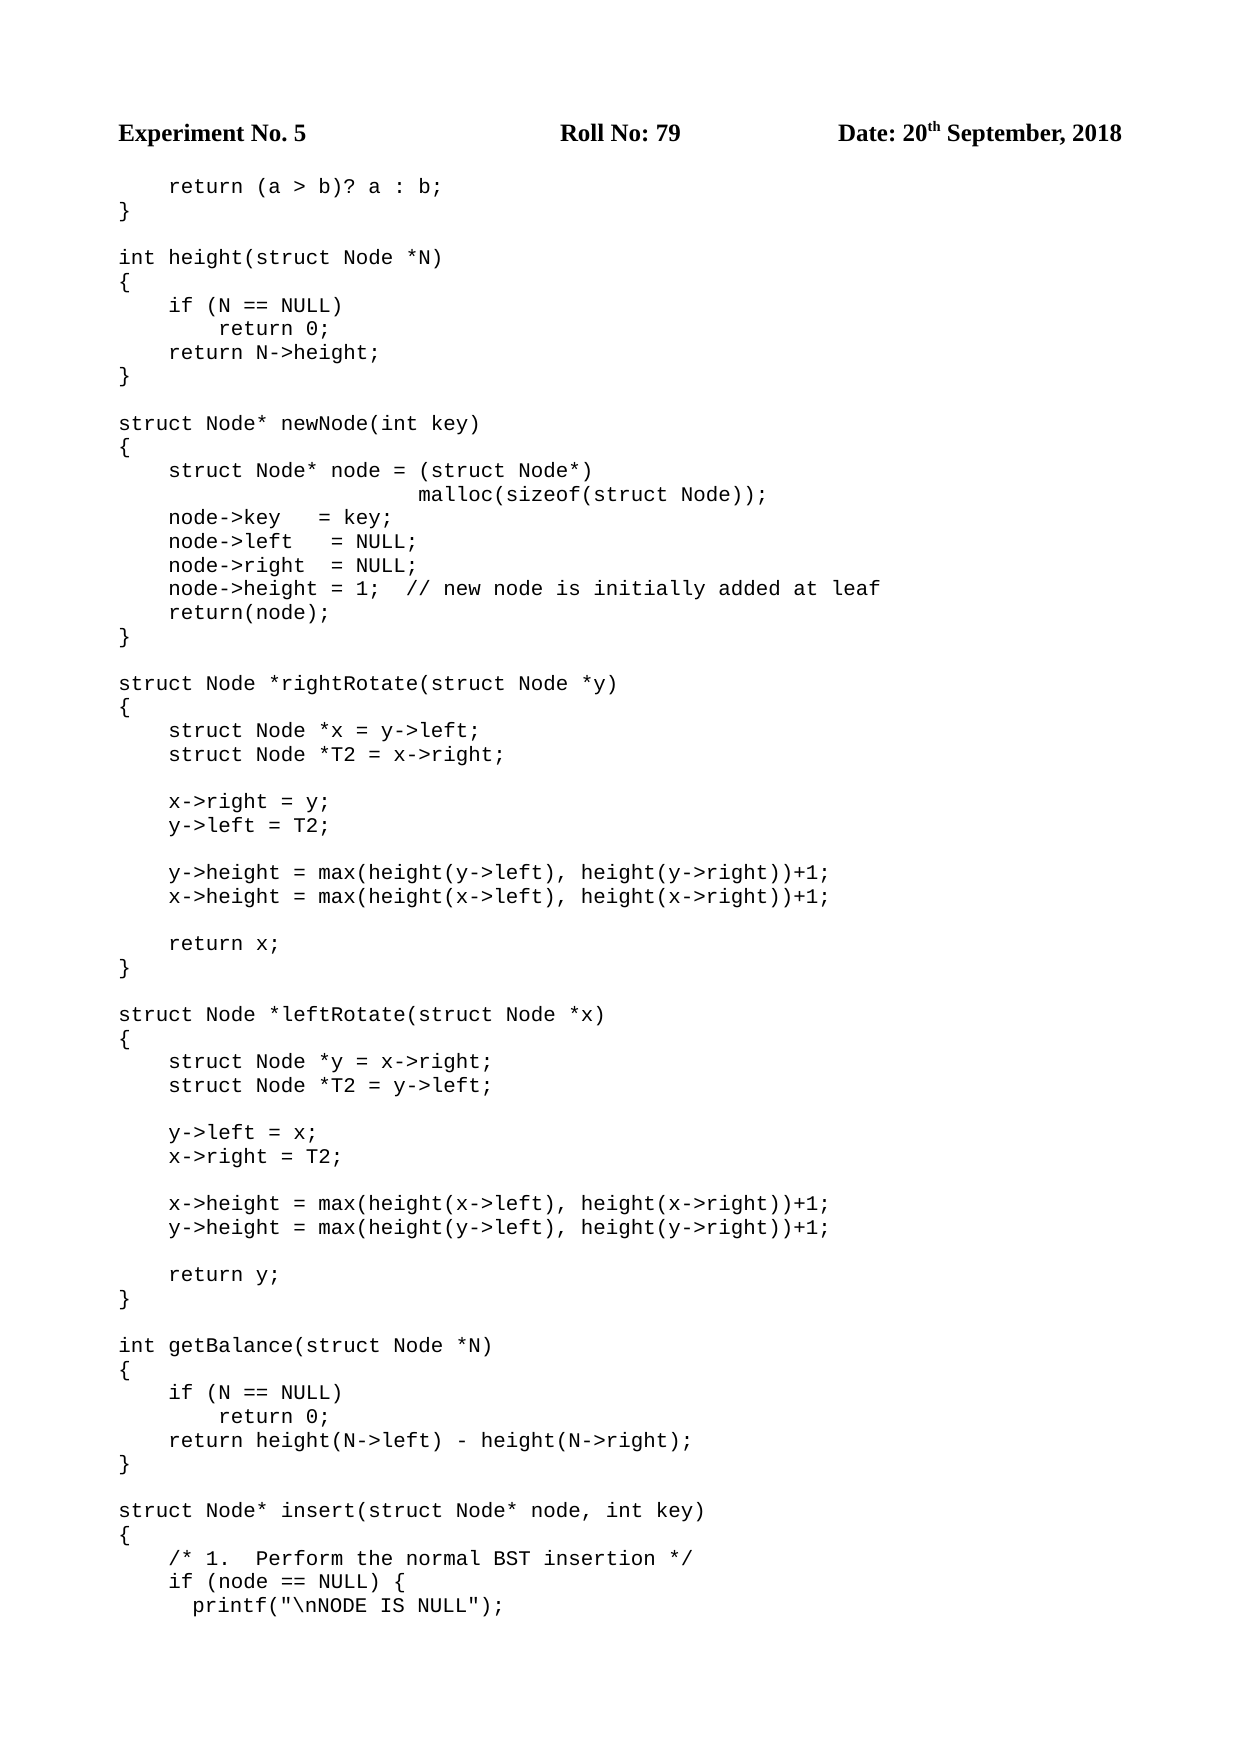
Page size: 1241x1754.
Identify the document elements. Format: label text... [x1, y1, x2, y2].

text y->left = x; [118, 1122, 1122, 1146]
text if (node == NULL) { [118, 1571, 1122, 1595]
text node->left = NULL; [118, 531, 1122, 555]
text struct Node *rightRotate(struct Node *y) [118, 673, 1122, 697]
text return x; [118, 933, 1122, 957]
text return N->height; [118, 342, 1122, 366]
text { [118, 697, 1122, 720]
text { [118, 1524, 1122, 1548]
text y->height = max(height(y->left), height(y->right))+1; [118, 862, 1122, 886]
text } [118, 957, 1122, 980]
text if (N == NULL) [118, 294, 1122, 318]
text } [118, 366, 1122, 389]
text return 0; [118, 318, 1122, 342]
text struct Node *y = x->right; [118, 1051, 1122, 1075]
text struct Node *leftRotate(struct Node *x) [118, 1004, 1122, 1028]
text x->height = max(height(x->left), height(x->right))+1; [118, 1193, 1122, 1217]
text return (a > b)? a : b; [118, 176, 1122, 200]
text { [118, 436, 1122, 460]
text y->height = max(height(y->left), height(y->right))+1; [118, 1217, 1122, 1240]
text return 0; [118, 1406, 1122, 1429]
text malloc(sizeof(struct Node)); [118, 484, 1122, 507]
text } [118, 200, 1122, 224]
text return height(N->left) - height(N->right); [118, 1429, 1122, 1453]
text { [118, 1359, 1122, 1382]
text if (N == NULL) [118, 1382, 1122, 1406]
text /* 1. Perform the normal BST insertion */ [118, 1548, 1122, 1571]
text return y; [118, 1264, 1122, 1288]
text struct Node* node = (struct Node*) [118, 460, 1122, 484]
text } [118, 1453, 1122, 1477]
text printf("\nNODE IS NULL"); [118, 1595, 1122, 1619]
text int height(struct Node *N) [118, 247, 1122, 271]
text x->height = max(height(x->left), height(x->right))+1; [118, 886, 1122, 909]
text } [118, 1288, 1122, 1311]
text x->right = T2; [118, 1146, 1122, 1169]
text { [118, 271, 1122, 294]
text x->right = y; [118, 791, 1122, 815]
text y->left = T2; [118, 815, 1122, 838]
text struct Node* newNode(int key) [118, 413, 1122, 436]
text struct Node* insert(struct Node* node, int key) [118, 1501, 1122, 1524]
text } [118, 626, 1122, 649]
text node->key = key; [118, 507, 1122, 531]
text { [118, 1028, 1122, 1051]
text node->right = NULL; [118, 555, 1122, 578]
text struct Node *x = y->left; [118, 720, 1122, 744]
text struct Node *T2 = y->left; [118, 1075, 1122, 1098]
text return(node); [118, 602, 1122, 626]
text node->height = 1; // new node is initially added at leaf [118, 578, 1122, 602]
text struct Node *T2 = x->right; [118, 744, 1122, 767]
text int getBalance(struct Node *N) [118, 1335, 1122, 1359]
